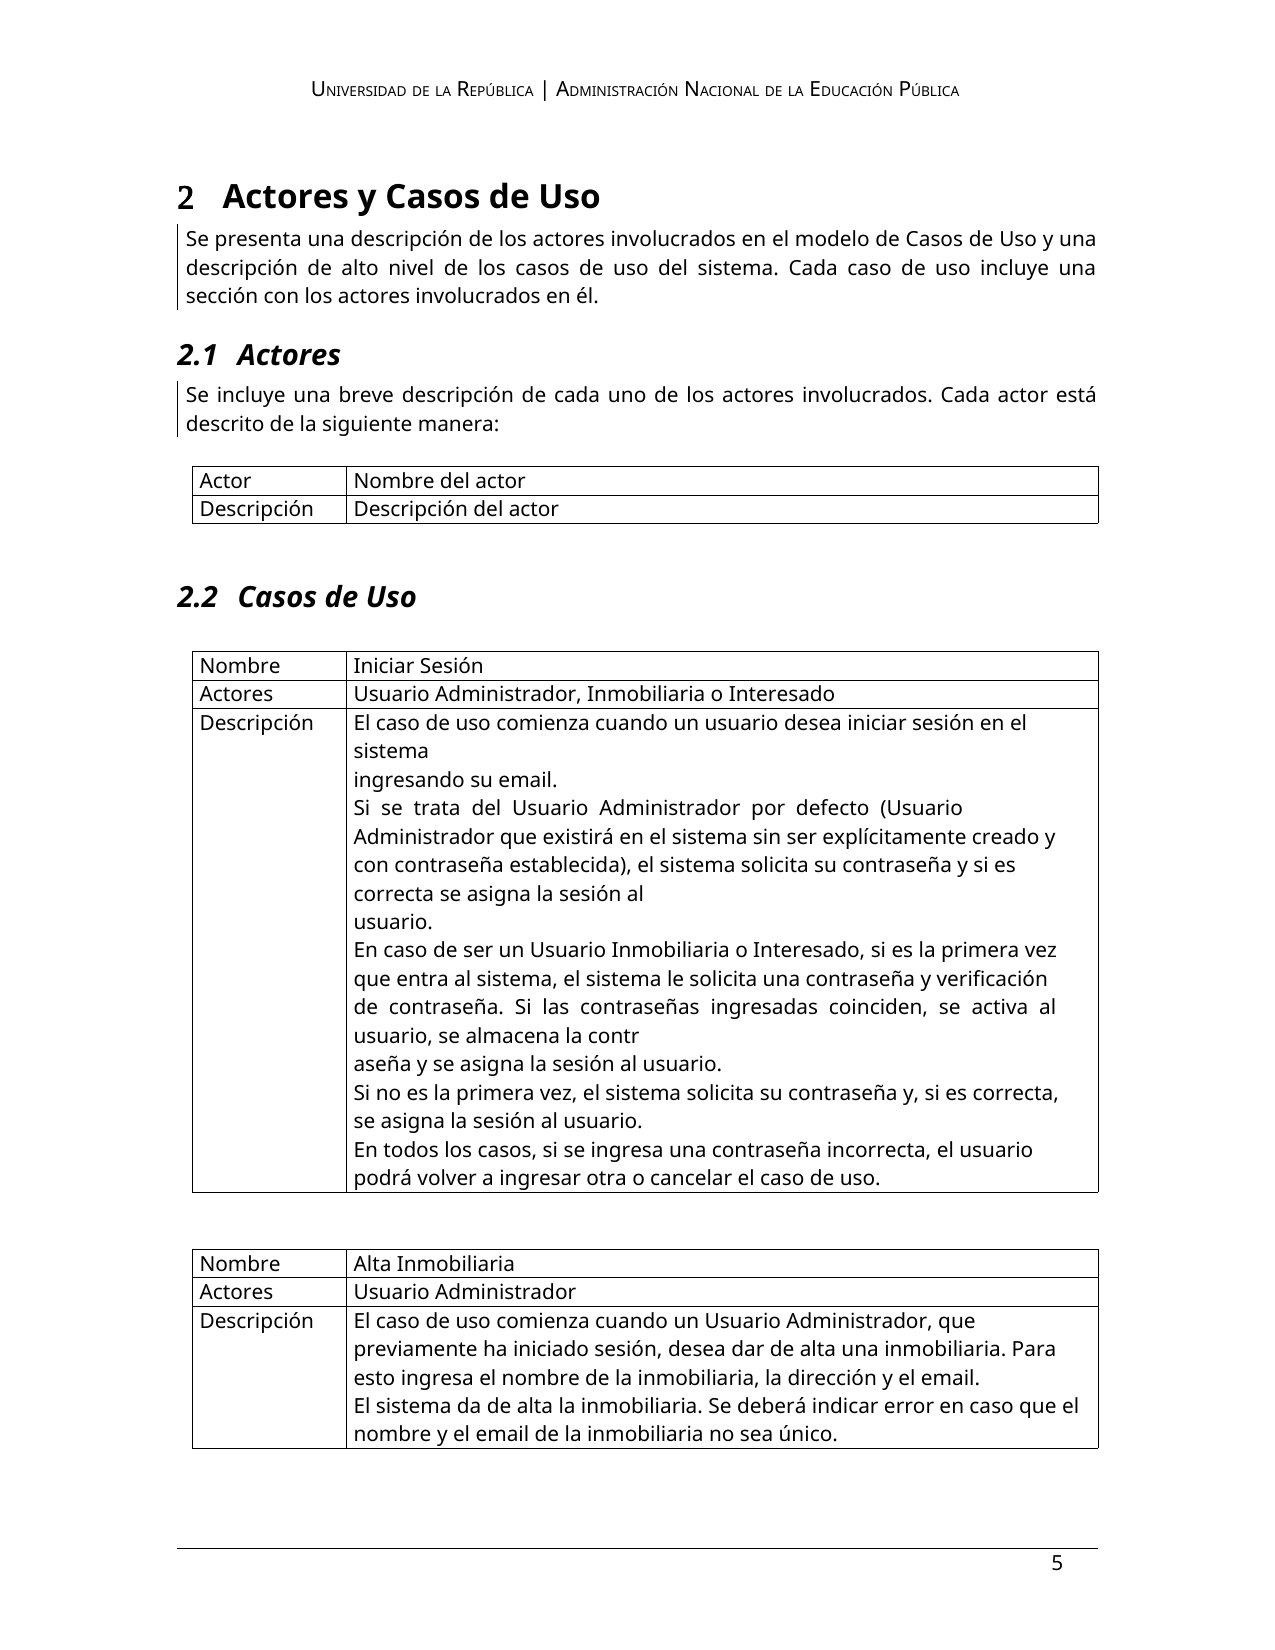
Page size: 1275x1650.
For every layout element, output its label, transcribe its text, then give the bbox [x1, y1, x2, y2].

subtitle Actores y Casos de Uso [177, 173, 1098, 218]
table_header Nombre [193, 652, 346, 679]
table_cell Descripción [193, 709, 346, 1192]
table_header Iniciar Sesión [347, 652, 1098, 679]
subtitle Casos de Uso [177, 577, 1098, 616]
table_cell Descripción [193, 496, 346, 523]
table_cell Usuario Administrador [347, 1278, 1098, 1306]
table_cell El caso de uso comienza cuando un Usuario Administrador, que previamente ha iniciado sesión, desea dar de alta una inmobiliaria. Para esto ingresa el nombre de la inmobiliaria, la dirección y el email. El sistema da de alta la inmobiliaria. Se deberá indicar error en caso que el nombre y el email de la inmobiliaria no sea único. [347, 1307, 1098, 1448]
text Se incluye una breve descripción de cada uno de los actores involucrados. Cada actor está descrito de la siguiente manera: [178, 381, 1098, 437]
text Se presenta una descripción de los actores involucrados en el modelo de Casos de Uso y una descripción de alto nivel de los casos de uso del sistema. Cada caso de uso incluye una sección con los actores involucrados en él. [178, 224, 1098, 310]
subtitle Actores [177, 335, 1098, 374]
table_header Actor [193, 467, 346, 494]
table_cell Descripción [193, 1307, 346, 1448]
table_cell Descripción del actor [347, 496, 1098, 523]
table_header Nombre del actor [347, 467, 1098, 494]
table_cell Usuario Administrador, Inmobiliaria o Interesado [347, 681, 1098, 708]
table_header Alta Inmobiliaria [347, 1250, 1098, 1277]
table_cell Actores [193, 681, 346, 708]
table_cell El caso de uso comienza cuando un usuario desea iniciar sesión en el sistema ingresando su email. Si se trata del Usuario Administrador por defecto (Usuario Administrador que existirá en el sistema sin ser explícitamente creado y con contraseña establecida), el sistema solicita su contraseña y si es correcta se asigna la sesión al usuario. En caso de ser un Usuario Inmobiliaria o Interesado, si es la primera vez que entra al sistema, el sistema le solicita una contraseña y verificación de contraseña. Si las contraseñas ingresadas coinciden, se activa al usuario, se almacena la contr aseña y se asigna la sesión al usuario. Si no es la primera vez, el sistema solicita su contraseña y, si es correcta, se asigna la sesión al usuario. En todos los casos, si se ingresa una contraseña incorrecta, el usuario podrá volver a ingresar otra o cancelar el caso de uso. [347, 709, 1098, 1192]
table_cell Actores [193, 1278, 346, 1306]
table_header Nombre [193, 1250, 346, 1277]
